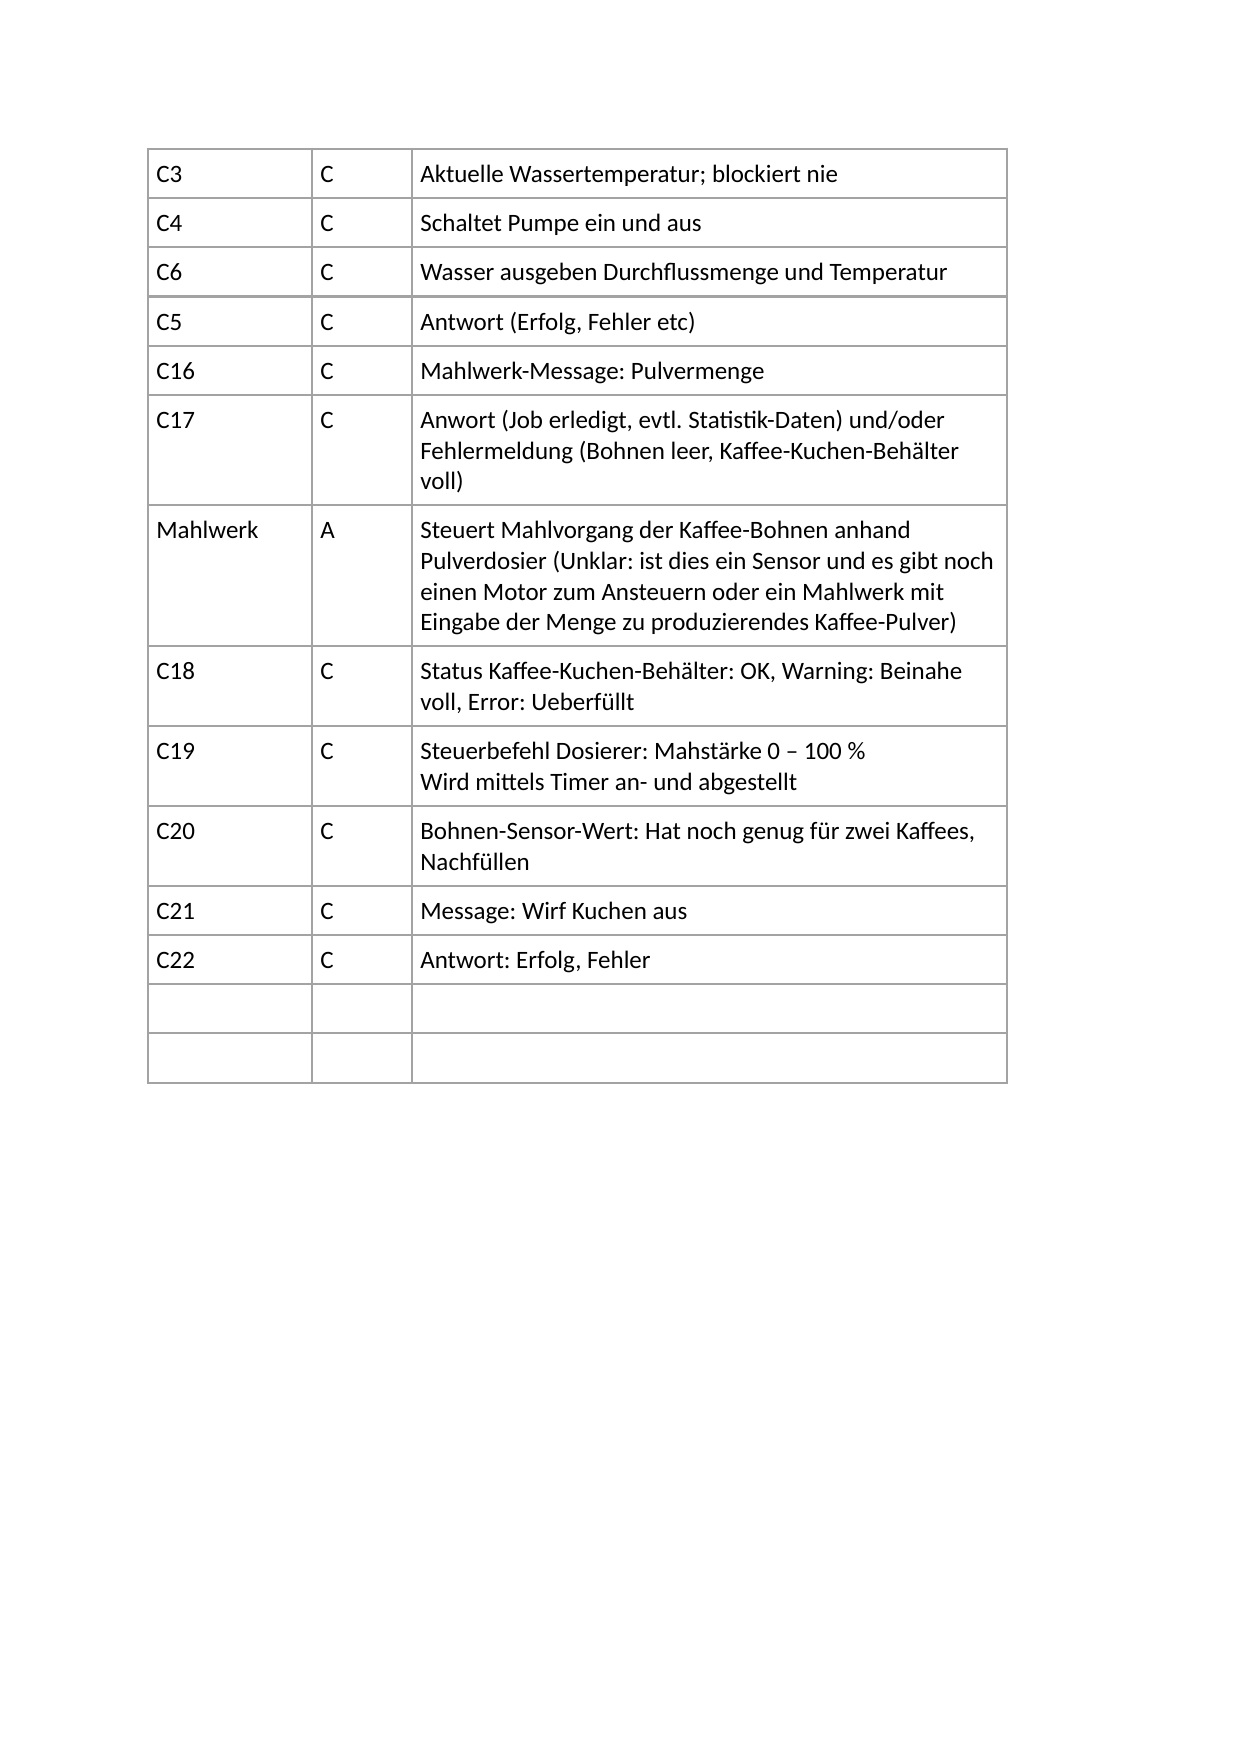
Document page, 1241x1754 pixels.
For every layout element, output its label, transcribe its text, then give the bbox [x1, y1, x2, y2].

table_cell C4 [149, 199, 311, 246]
table_cell C22 [149, 936, 311, 983]
table_cell C3 [149, 150, 311, 197]
table_cell Steuert Mahlvorgang der Kaffee-Bohnen anhand Pulverdosier (Unklar: ist dies ein Sensor und es gibt noch einen Motor zum Ansteuern oder ein Mahlwerk mit Eingabe der Menge zu produzierendes Kaffee-Pulver) [413, 506, 1006, 645]
table_cell C [313, 298, 411, 345]
table_cell C16 [149, 347, 311, 394]
table_cell C18 [149, 647, 311, 725]
table_cell C17 [149, 396, 311, 504]
table_cell Bohnen-Sensor-Wert: Hat noch genug für zwei Kaffees, Nachfüllen [413, 807, 1006, 884]
table_cell Antwort (Erfolg, Fehler etc) [413, 298, 1006, 345]
table_cell Message: Wirf Kuchen aus [413, 887, 1006, 934]
table_cell C [313, 199, 411, 246]
table_cell C21 [149, 887, 311, 934]
table_cell C [313, 807, 411, 884]
table_cell Mahlwerk [149, 506, 311, 645]
table_cell [149, 1034, 311, 1082]
table_cell C [313, 150, 411, 197]
table_cell C [313, 248, 411, 295]
table_cell Status Kaffee-Kuchen-Behälter: OK, Warning: Beinahe voll, Error: Ueberfüllt [413, 647, 1006, 725]
table_cell C20 [149, 807, 311, 884]
table_cell Steuerbefehl Dosierer: Mahstärke 0 – 100 % Wird mittels Timer an- und abgestellt [413, 727, 1006, 805]
table_cell Anwort (Job erledigt, evtl. Statistik-Daten) und/oder Fehlermeldung (Bohnen leer, Kaffee-Kuchen-Behälter voll) [413, 396, 1006, 504]
table_cell C [313, 647, 411, 725]
table_cell C [313, 727, 411, 805]
table_cell [413, 1034, 1006, 1082]
table_cell A [313, 506, 411, 645]
table_cell [149, 985, 311, 1032]
table_cell C [313, 936, 411, 983]
table_cell Mahlwerk-Message: Pulvermenge [413, 347, 1006, 394]
table_cell Antwort: Erfolg, Fehler [413, 936, 1006, 983]
table_cell C19 [149, 727, 311, 805]
table_cell [313, 1034, 411, 1082]
table_cell [413, 985, 1006, 1032]
table_cell C [313, 347, 411, 394]
table_cell C6 [149, 248, 311, 295]
table_cell C5 [149, 298, 311, 345]
table_cell C [313, 396, 411, 504]
table_cell Wasser ausgeben Durchflussmenge und Temperatur [413, 248, 1006, 295]
table_cell Schaltet Pumpe ein und aus [413, 199, 1006, 246]
table_cell C [313, 887, 411, 934]
table_cell [313, 985, 411, 1032]
table_cell Aktuelle Wassertemperatur; blockiert nie [413, 150, 1006, 197]
